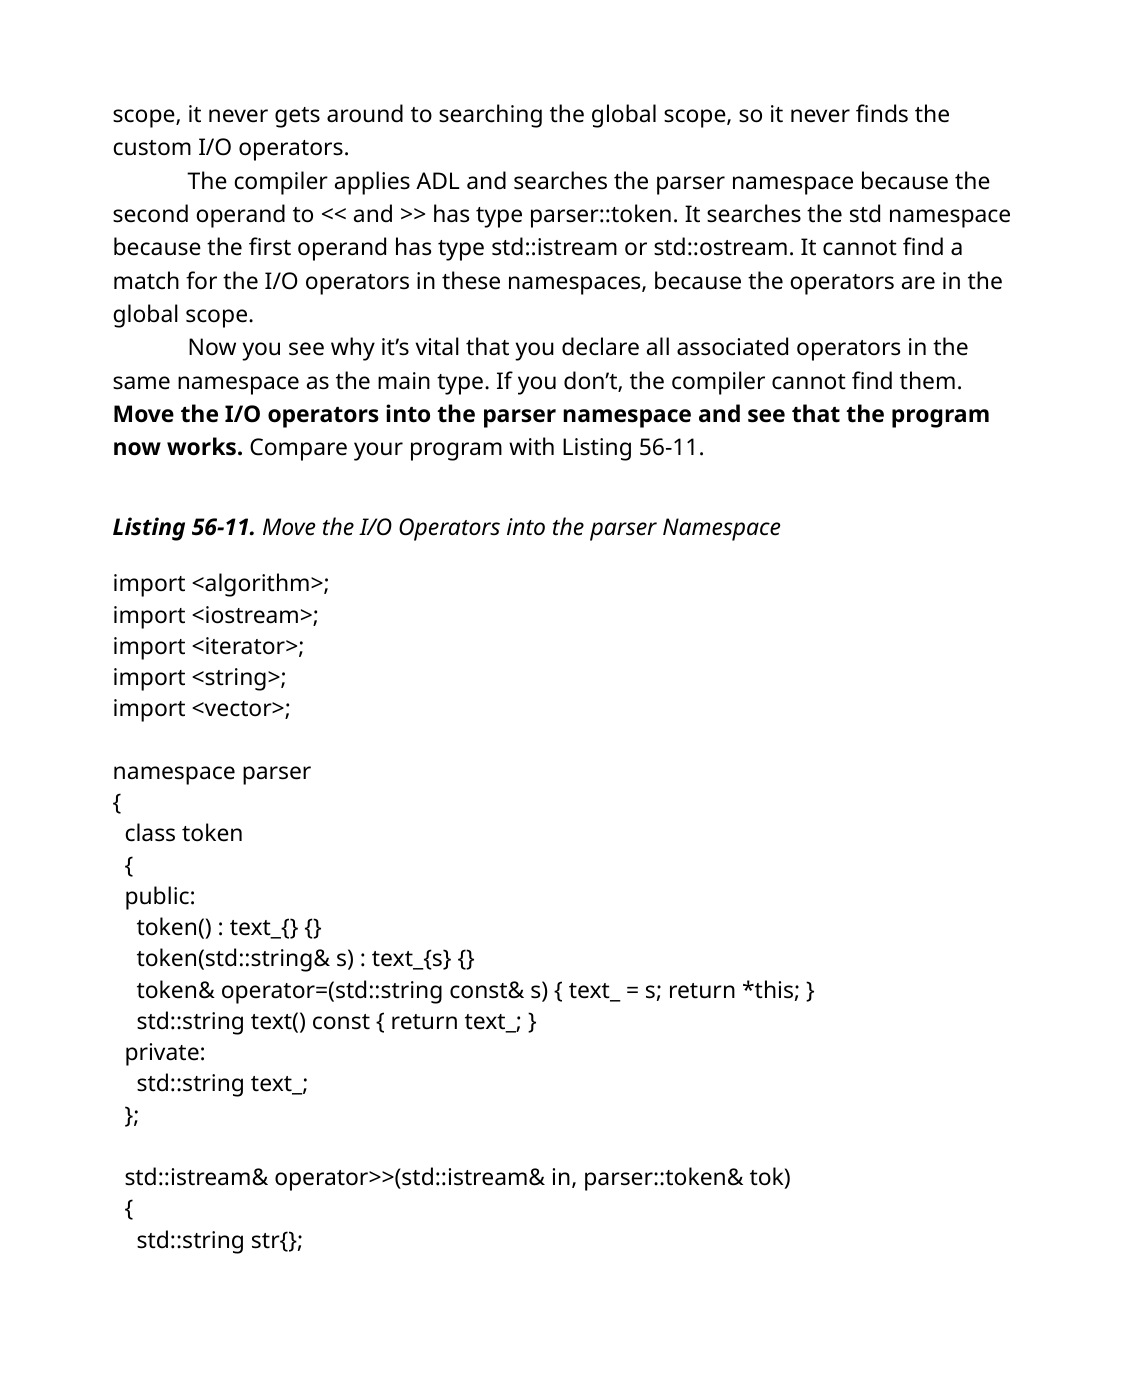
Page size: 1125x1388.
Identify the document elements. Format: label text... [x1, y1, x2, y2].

text Listing 56-11. Move the I/O Operators into the parser Namespace [112, 511, 1012, 542]
text import <vector>; [112, 692, 1012, 723]
text import <iterator>; [112, 630, 1012, 661]
text class token [112, 817, 1012, 848]
text import <iostream>; [112, 598, 1012, 630]
text token& operator=(std::string const& s) { text_ = s; return *this; } [112, 973, 1012, 1005]
text token() : text_{} {} [112, 911, 1012, 942]
text std::string text() const { return text_; } [112, 1005, 1012, 1036]
text }; [112, 1098, 1012, 1130]
text token(std::string& s) : text_{s} {} [112, 942, 1012, 973]
text { [112, 1192, 1012, 1223]
text The compiler applies ADL and searches the parser namespace because the second operand to << and >> has type parser::token. It searches the std namespace because the first operand has type std::istream or std::ostream. It cannot find a match for the I/O operators in these namespaces, because the operators are in the global scope. [112, 163, 1012, 329]
text { [112, 786, 1012, 817]
text public: [112, 880, 1012, 911]
text Now you see why it’s vital that you declare all associated operators in the same namespace as the main type. If you don’t, the compiler cannot find them. Move the I/O operators into the parser namespace and see that the program now works. Compare your program with Listing 56-11. [112, 329, 1012, 463]
text std::istream& operator>>(std::istream& in, parser::token& tok) [112, 1161, 1012, 1192]
text import <string>; [112, 661, 1012, 692]
text import <algorithm>; [112, 567, 1012, 598]
text private: [112, 1036, 1012, 1067]
text scope, it never gets around to searching the global scope, so it never finds the custom I/O operators. [112, 96, 1012, 163]
text namespace parser [112, 755, 1012, 786]
text { [112, 848, 1012, 880]
text std::string str{}; [112, 1223, 1012, 1255]
text std::string text_; [112, 1067, 1012, 1098]
